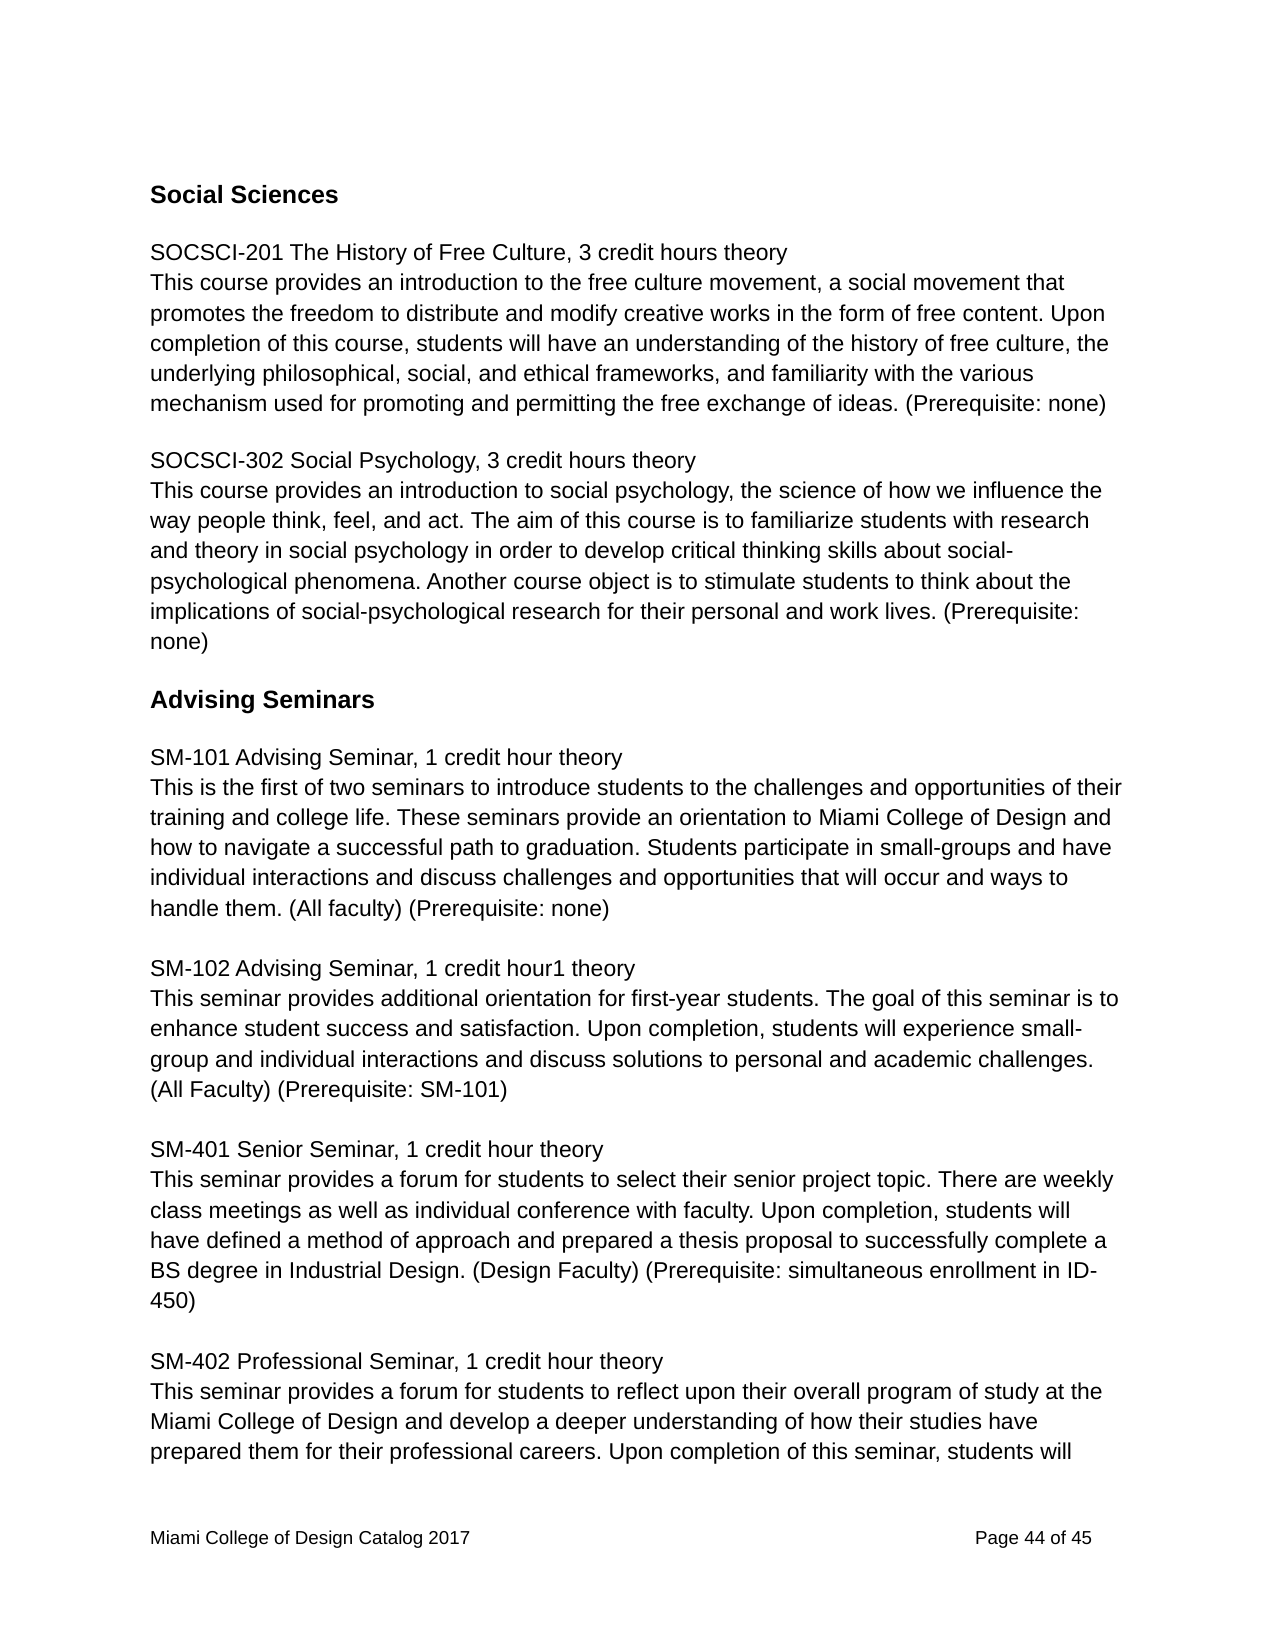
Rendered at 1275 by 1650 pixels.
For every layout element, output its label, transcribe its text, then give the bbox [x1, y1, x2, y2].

text This course provides an introduction to the free culture movement, a social movement that promotes the freedom to distribute and modify creative works in the form of free content. Upon completion of this course, students will have an understanding of the history of free culture, the underlying philosophical, social, and ethical frameworks, and familiarity with the various mechanism used for promoting and permitting the free exchange of ideas. (Prerequisite: none) [150, 269, 1125, 417]
text This seminar provides a forum for students to select their senior project topic. There are weekly class meetings as well as individual conference with faculty. Upon completion, students will have defined a method of approach and prepared a thesis proposal to successfully complete a BS degree in Industrial Design. (Design Faculty) (Prerequisite: simultaneous enrollment in ID-450) [150, 1166, 1125, 1314]
text This seminar provides additional orientation for first-year students. The goal of this seminar is to enhance student success and satisfaction. Upon completion, students will experience small-group and individual interactions and discuss solutions to personal and academic challenges. (All Faculty) (Prerequisite: SM-101) [150, 985, 1125, 1102]
text This seminar provides a forum for students to reflect upon their overall program of study at the Miami College of Design and develop a deeper understanding of how their studies have prepared them for their professional careers. Upon completion of this seminar, students will [150, 1378, 1125, 1465]
subtitle Advising Seminars [150, 684, 1125, 713]
text SM-102 Advising Seminar, 1 credit hour1 theory [150, 955, 1125, 981]
subtitle Social Sciences [150, 180, 1125, 209]
text SOCSCI-302 Social Psychology, 3 credit hours theory [150, 447, 1125, 473]
text This is the first of two seminars to introduce students to the challenges and opportunities of their training and college life. These seminars provide an orientation to Miami College of Design and how to navigate a successful path to graduation. Students participate in small-groups and have individual interactions and discuss challenges and opportunities that will occur and ways to handle them. (All faculty) (Prerequisite: none) [150, 774, 1125, 921]
text SOCSCI-201 The History of Free Culture, 3 credit hours theory [150, 239, 1125, 266]
text SM-402 Professional Seminar, 1 credit hour theory [150, 1348, 1125, 1374]
text This course provides an introduction to social psychology, the science of how we influence the way people think, feel, and act. The aim of this course is to familiarize students with research and theory in social psychology in order to develop critical thinking skills about social-psychological phenomena. Another course object is to stimulate students to think about the implications of social-psychological research for their personal and work lives. (Prerequisite: none) [150, 477, 1125, 654]
text SM-101 Advising Seminar, 1 credit hour theory [150, 743, 1125, 770]
text SM-401 Senior Seminar, 1 credit hour theory [150, 1136, 1125, 1163]
